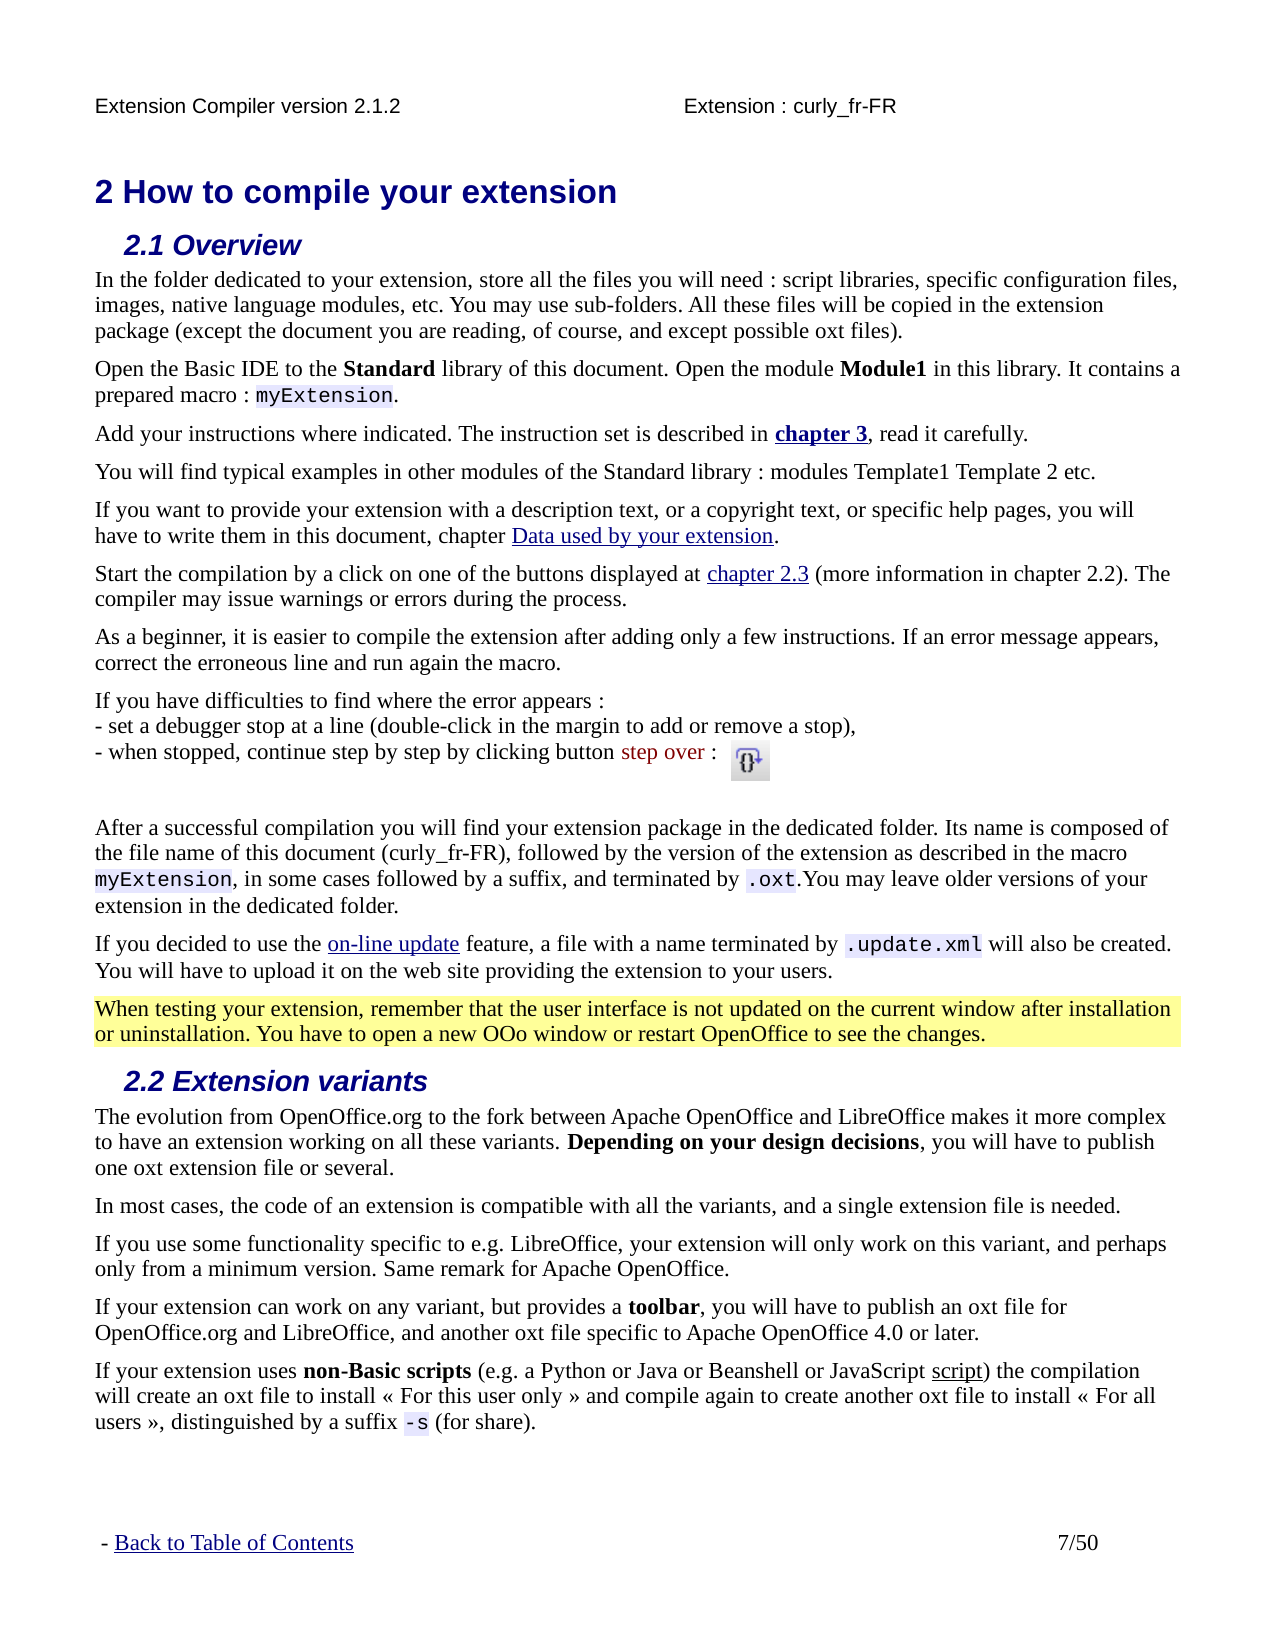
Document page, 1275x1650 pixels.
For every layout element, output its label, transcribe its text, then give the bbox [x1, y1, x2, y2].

picture [731, 740, 770, 781]
text If your extension uses non-Basic scripts (e.g. a Python or Java or Beanshell or JavaScript script) the compilation will create an oxt file to install « For this user only » and compile again to create another oxt file to install « For all users », distinguished by a suffix -s (for share). [94, 1358, 1181, 1436]
text If you decided to use the on-line update feature, a file with a name terminated by .update.xml will also be created. You will have to upload it on the web site providing the extension to your users. [94, 931, 1181, 983]
text If you want to provide your extension with a description text, or a copyright text, or specific help pages, you will have to write them in this document, chapter Data used by your extension. [94, 497, 1181, 548]
text When testing your extension, remember that the user interface is not updated on the current window after installation or uninstallation. You have to open a new OOo window or restart OpenOffice to see the changes. [94, 996, 1181, 1047]
text Start the compilation by a click on one of the buttons displayed at chapter 2.3 (more information in chapter 2.2). The compiler may issue warnings or errors during the process. [94, 561, 1181, 612]
text As a beginner, it is easier to compile the extension after adding only a few instructions. If an error message appears, correct the erroneous line and run again the macro. [94, 624, 1181, 675]
subtitle Overview [124, 228, 1181, 261]
text In most cases, the code of an extension is compatible with all the variants, and a single extension file is needed. [94, 1193, 1181, 1218]
text If you use some functionality specific to e.g. LibreOffice, your extension will only work on this variant, and perhaps only from a minimum version. Same remark for Apache OpenOffice. [94, 1231, 1181, 1282]
text If your extension can work on any variant, but provides a toolbar, you will have to publish an oxt file for OpenOffice.org and LibreOffice, and another oxt file specific to Apache OpenOffice 4.0 or later. [94, 1294, 1181, 1345]
subtitle How to compile your extension [94, 172, 1181, 210]
subtitle Extension variants [124, 1065, 1181, 1098]
text The evolution from OpenOffice.org to the fork between Apache OpenOffice and LibreOffice makes it more complex to have an extension working on all these variants. Depending on your design decisions, you will have to publish one oxt extension file or several. [94, 1104, 1181, 1180]
text Add your instructions where indicated. The instruction set is described in chapter 3, read it carefully. [94, 421, 1181, 446]
text If you have difficulties to find where the error appears : - set a debugger stop at a line (double-click in the margin to add or remove a stop), - when stopped, continue step by step by clicking button step over : [94, 688, 1181, 764]
text After a successful compilation you will find your extension package in the dedicated folder. Its name is composed of the file name of this document (curly_fr-FR), followed by the version of the extension as described in the macro myExtension, in some cases followed by a suffix, and terminated by .oxt.You may leave older versions of your extension in the dedicated folder. [94, 815, 1181, 918]
text Open the Basic IDE to the Standard library of this document. Open the module Module1 in this library. It contains a prepared macro : myExtension. [94, 356, 1181, 408]
text You will find typical examples in other modules of the Standard library : modules Template1 Template 2 etc. [94, 459, 1181, 484]
text In the folder dedicated to your extension, store all the files you will need : script libraries, specific configuration files, images, native language modules, etc. You may use sub-folders. All these files will be copied in the extension package (except the document you are reading, of course, and except possible oxt files). [94, 267, 1181, 343]
